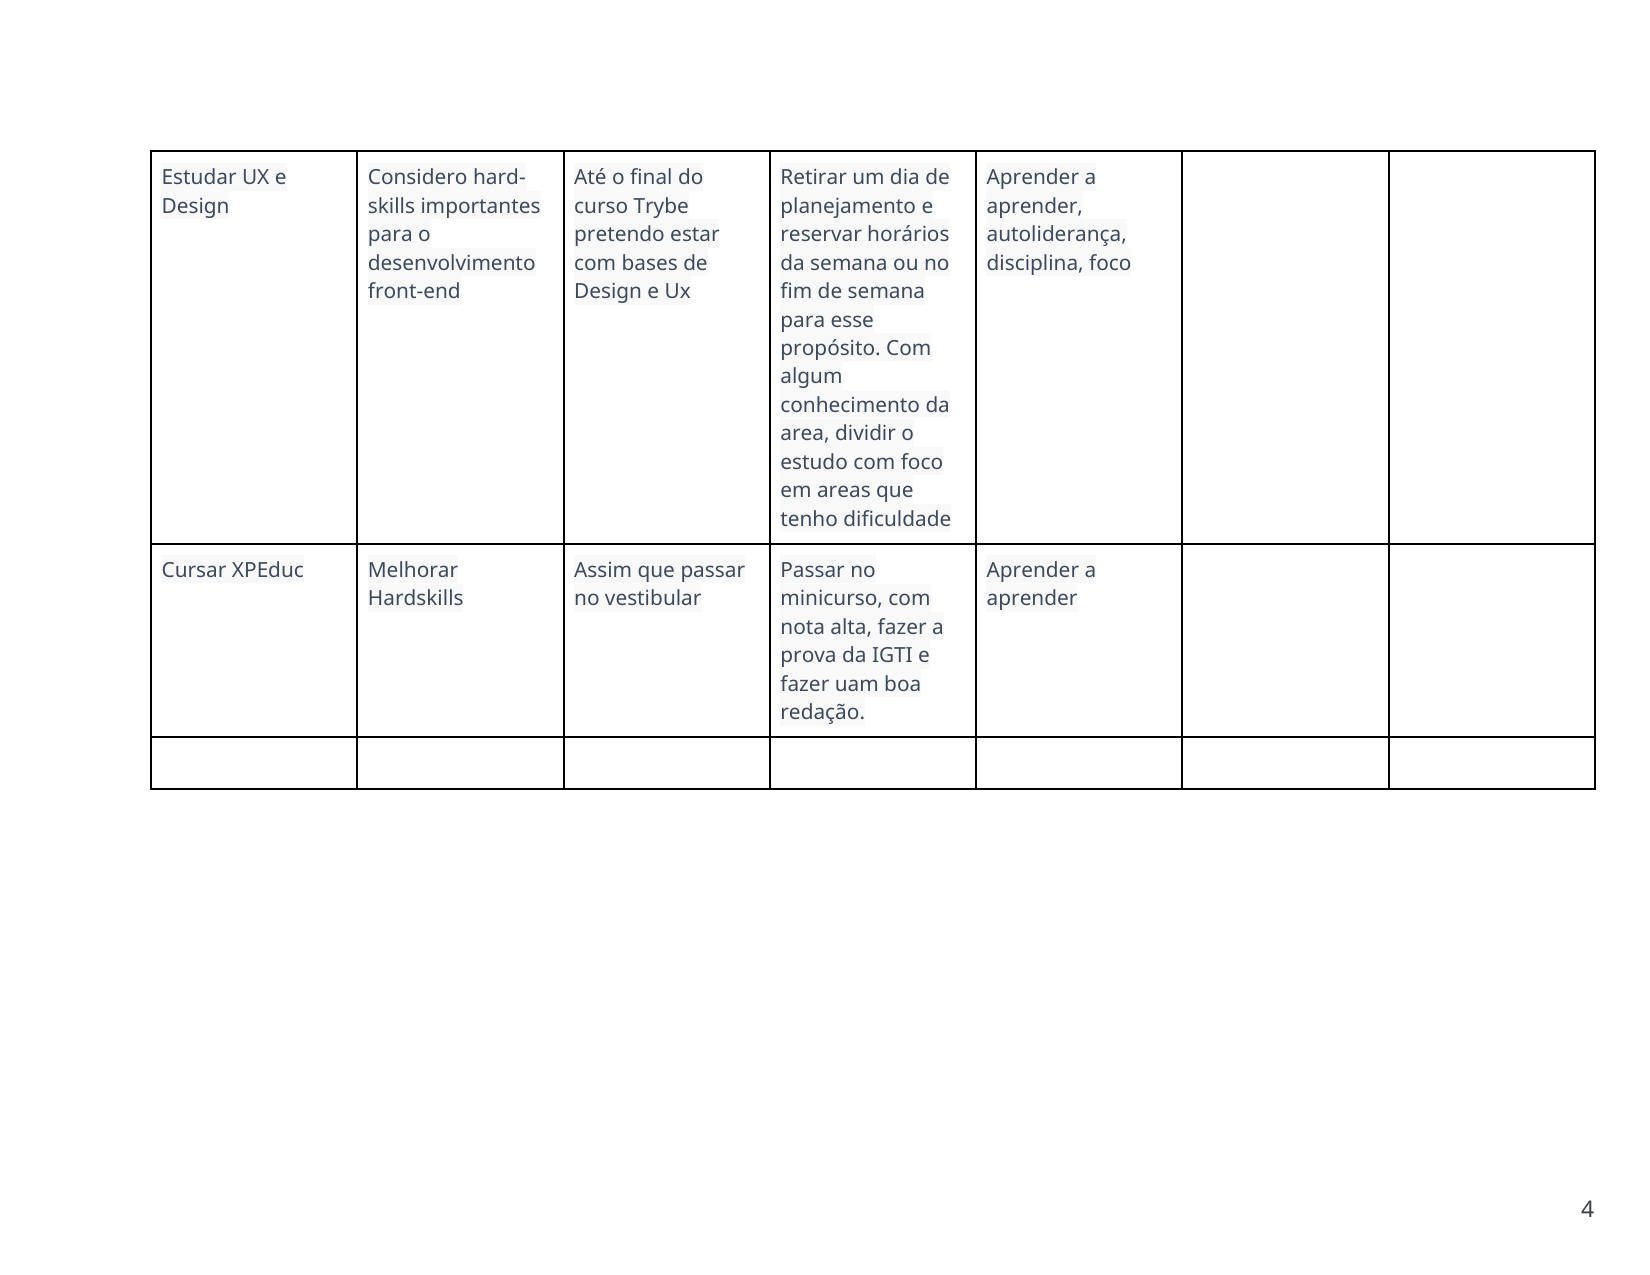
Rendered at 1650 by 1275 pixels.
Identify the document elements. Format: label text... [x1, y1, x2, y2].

table_cell [1183, 738, 1388, 787]
table_cell [1183, 152, 1388, 543]
table_cell Cursar XPEduc [152, 545, 356, 736]
table_cell Aprender a aprender [977, 545, 1181, 736]
table_cell [977, 738, 1181, 787]
table_cell Passar no minicurso, com nota alta, fazer a prova da IGTI e fazer uam boa redação. [771, 545, 975, 736]
table_cell [771, 738, 975, 787]
table_cell Estudar UX e Design [152, 152, 356, 543]
table_cell Aprender a aprender, autoliderança, disciplina, foco [977, 152, 1181, 543]
table_cell [1390, 738, 1594, 787]
table_cell Considero hard-skills importantes para o desenvolvimento front-end [358, 152, 563, 543]
table_cell [358, 738, 563, 787]
table_cell [565, 738, 769, 787]
table_cell Até o final do curso Trybe pretendo estar com bases de Design e Ux [565, 152, 769, 543]
table_cell [1390, 152, 1594, 543]
table_cell [1390, 545, 1594, 736]
table_cell [1183, 545, 1388, 736]
table_cell Assim que passar no vestibular [565, 545, 769, 736]
table_cell Retirar um dia de planejamento e reservar horários da semana ou no fim de semana para esse propósito. Com algum conhecimento da area, dividir o estudo com foco em areas que tenho dificuldade [771, 152, 975, 543]
table_cell Melhorar Hardskills [358, 545, 563, 736]
table_cell [152, 738, 356, 787]
